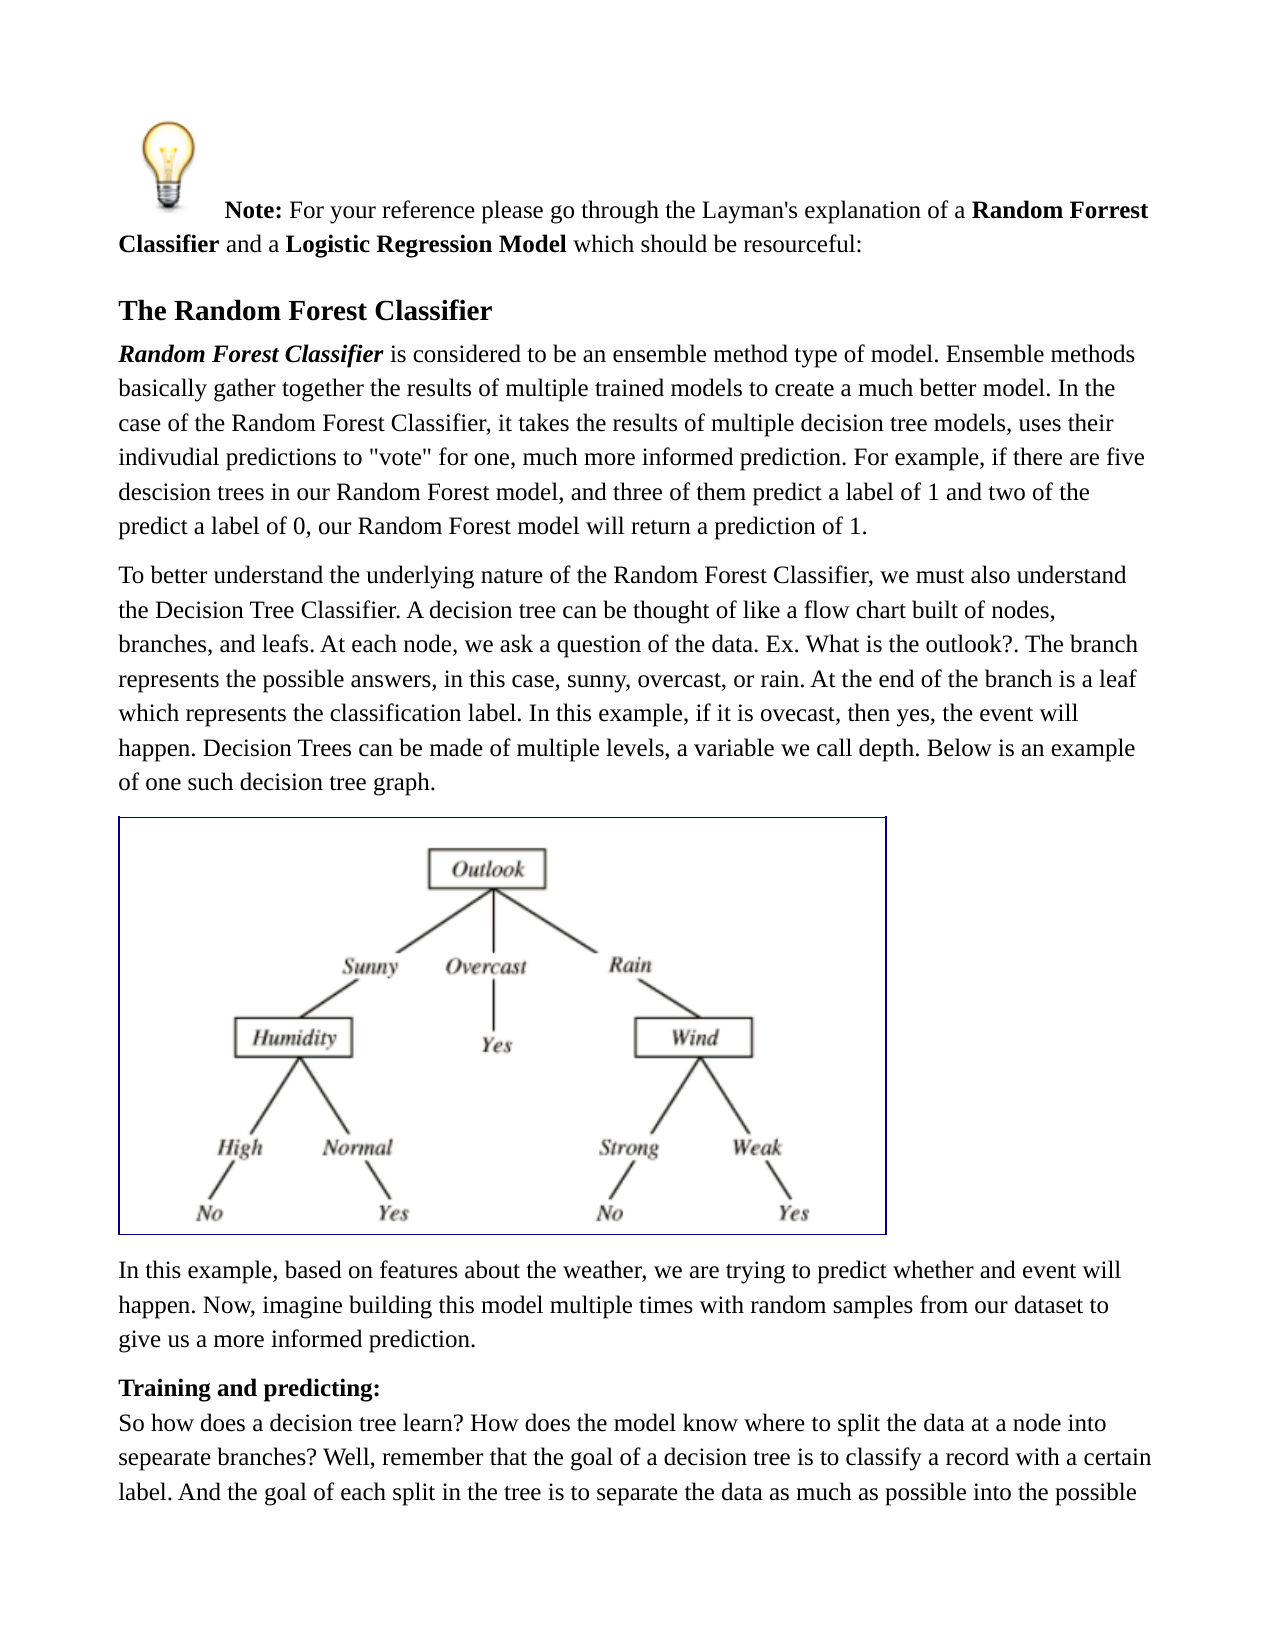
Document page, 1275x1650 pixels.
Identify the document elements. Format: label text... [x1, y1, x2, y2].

text Note: For your reference please go through the Layman's explanation of a Random Forrest Classifier and a Logistic Regression Model which should be resourceful: [118, 118, 1157, 258]
text Training and predicting: So how does a decision tree learn? How does the model know where to split the data at a node into sepearate branches? Well, remember that the goal of a decision tree is to classify a record with a certain label. And the goal of each split in the tree is to separate the data as much as possible into the possible [118, 1373, 1157, 1506]
picture [120, 818, 885, 1234]
text Random Forest Classifier is considered to be an ensemble method type of model. Ensemble methods basically gather together the results of multiple trained models to create a much better model. In the case of the Random Forest Classifier, it takes the results of multiple decision tree models, uses their indivudial predictions to "vote" for one, much more informed prediction. For example, if there are five descision trees in our Random Forest model, and three of them predict a label of 1 and two of the predict a label of 0, our Random Forest model will return a prediction of 1. [118, 339, 1157, 540]
subtitle The Random Forest Classifier [118, 293, 1157, 326]
picture [118, 118, 219, 219]
text To better understand the underlying nature of the Random Forest Classifier, we must also understand the Decision Tree Classifier. A decision tree can be thought of like a flow chart built of nodes, branches, and leafs. At each node, we ask a question of the data. Ex. What is the outlook?. The branch represents the possible answers, in this case, sunny, overcast, or rain. At the end of the branch is a leaf which represents the classification label. In this example, if it is ovecast, then yes, the event will happen. Decision Trees can be made of multiple levels, a variable we call depth. Below is an example of one such decision tree graph. [118, 560, 1157, 796]
text In this example, based on features about the weather, we are trying to predict whether and event will happen. Now, imagine building this model multiple times with random samples from our dataset to give us a more informed prediction. [118, 1255, 1157, 1353]
